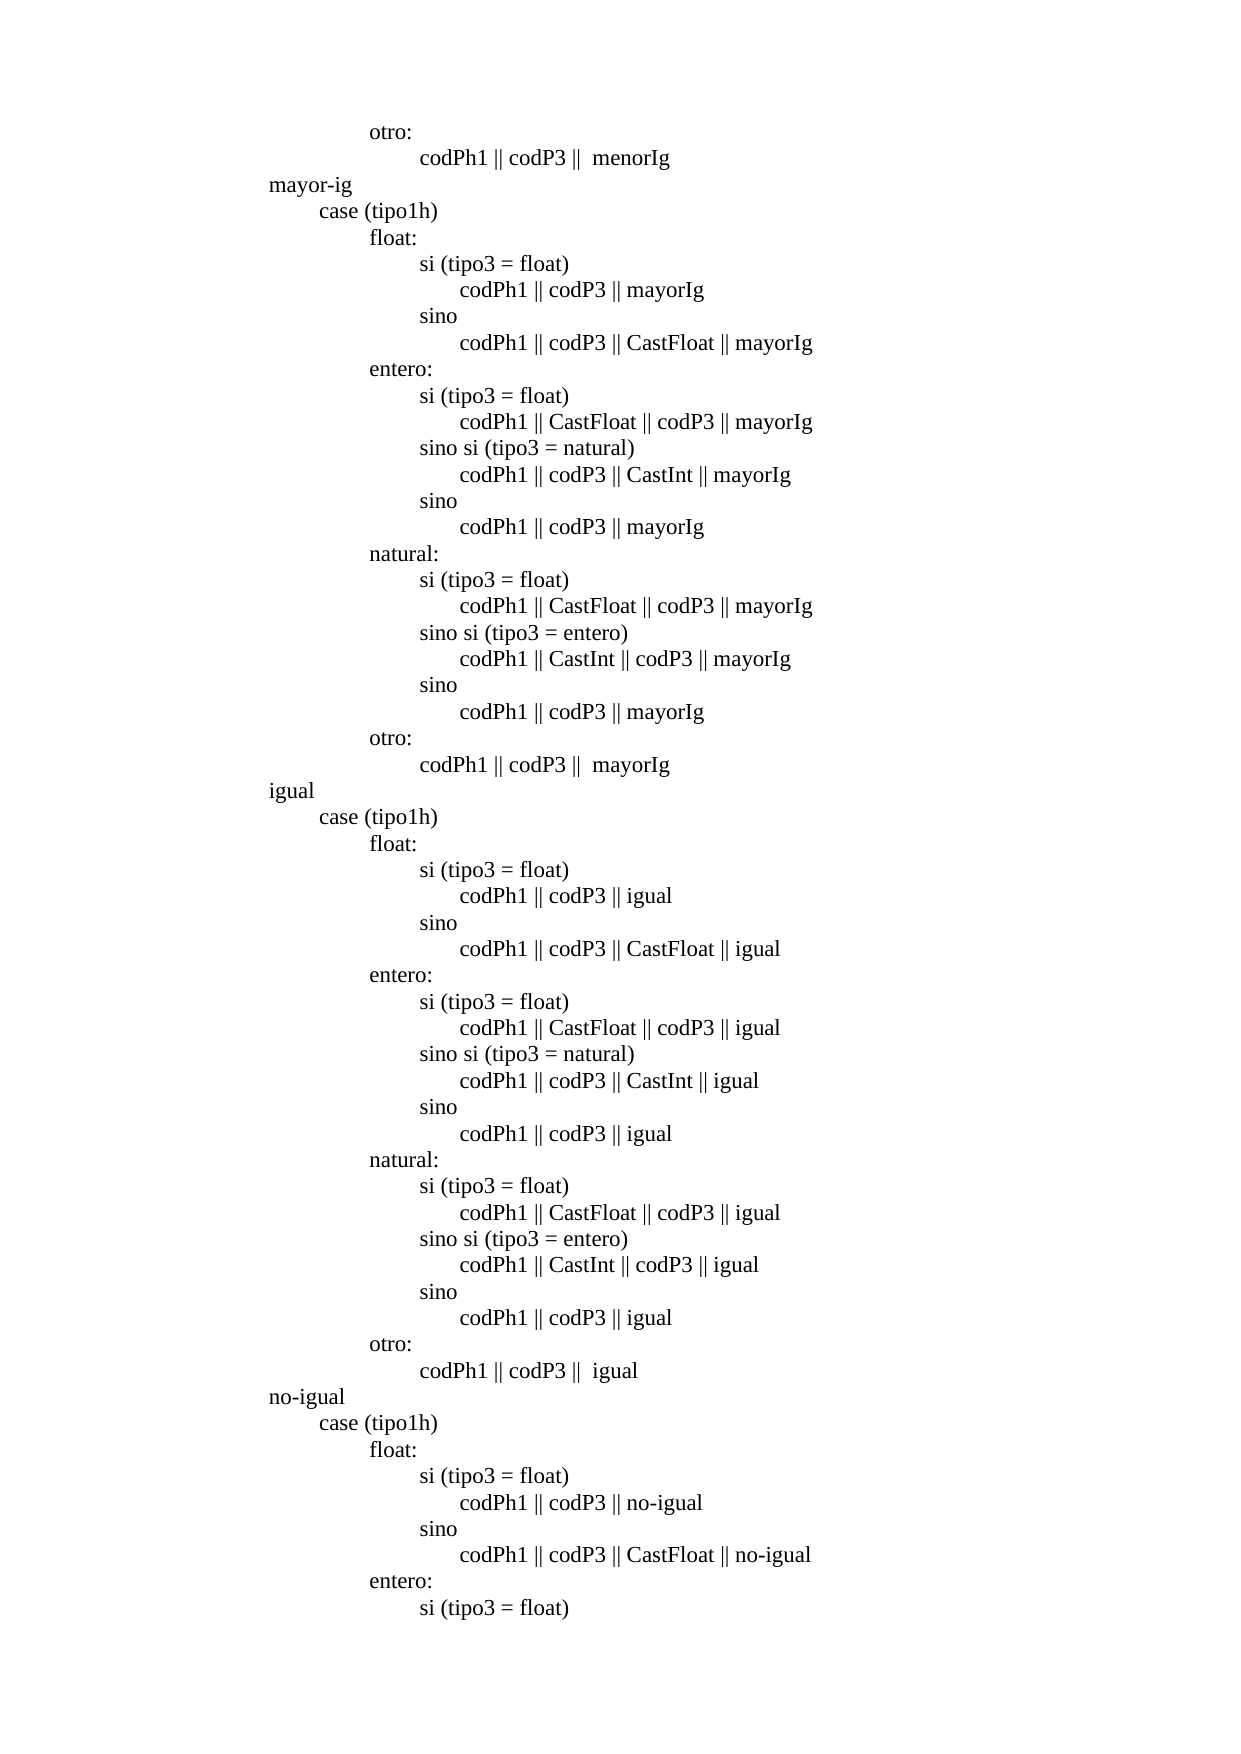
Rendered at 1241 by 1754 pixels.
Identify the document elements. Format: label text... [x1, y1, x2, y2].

text float: [118, 1436, 1122, 1462]
text codPh1 || codP3 || igual [118, 882, 1122, 909]
text sino si (tipo3 = entero) [118, 1225, 1122, 1251]
text codPh1 || codP3 || CastInt || mayorIg [118, 461, 1122, 487]
text codPh1 || codP3 || CastFloat || mayorIg [118, 329, 1122, 355]
text codPh1 || CastFloat || codP3 || igual [118, 1199, 1122, 1225]
text si (tipo3 = float) [118, 382, 1122, 408]
text si (tipo3 = float) [118, 1462, 1122, 1488]
text codPh1 || codP3 || igual [118, 1357, 1122, 1383]
text codPh1 || codP3 || mayorIg [118, 751, 1122, 777]
text codPh1 || codP3 || menorIg [118, 144, 1122, 171]
text sino si (tipo3 = natural) [118, 434, 1122, 461]
text sino [118, 909, 1122, 935]
text codPh1 || codP3 || igual [118, 1119, 1122, 1146]
text otro: [118, 724, 1122, 751]
text codPh1 || codP3 || CastFloat || igual [118, 935, 1122, 961]
text sino [118, 672, 1122, 698]
text float: [118, 830, 1122, 856]
text sino [118, 303, 1122, 329]
text codPh1 || CastFloat || codP3 || mayorIg [118, 592, 1122, 619]
text si (tipo3 = float) [118, 1594, 1122, 1620]
text codPh1 || codP3 || CastFloat || no-igual [118, 1541, 1122, 1568]
text case (tipo1h) [118, 1409, 1122, 1436]
text entero: [118, 961, 1122, 988]
text case (tipo1h) [118, 197, 1122, 223]
text codPh1 || codP3 || mayorIg [118, 513, 1122, 540]
text si (tipo3 = float) [118, 250, 1122, 276]
text entero: [118, 355, 1122, 382]
text si (tipo3 = float) [118, 1172, 1122, 1199]
text sino [118, 1093, 1122, 1119]
text codPh1 || CastFloat || codP3 || igual [118, 1014, 1122, 1041]
text no-igual [118, 1383, 1122, 1409]
text otro: [118, 1330, 1122, 1357]
text codPh1 || CastInt || codP3 || mayorIg [118, 645, 1122, 672]
text natural: [118, 1146, 1122, 1172]
text sino [118, 1515, 1122, 1541]
text codPh1 || codP3 || mayorIg [118, 276, 1122, 303]
text si (tipo3 = float) [118, 988, 1122, 1014]
text sino si (tipo3 = natural) [118, 1041, 1122, 1067]
text sino [118, 487, 1122, 513]
text codPh1 || codP3 || mayorIg [118, 698, 1122, 724]
text codPh1 || codP3 || CastInt || igual [118, 1067, 1122, 1093]
text si (tipo3 = float) [118, 566, 1122, 592]
text codPh1 || codP3 || no-igual [118, 1488, 1122, 1515]
text codPh1 || CastInt || codP3 || igual [118, 1251, 1122, 1278]
text natural: [118, 540, 1122, 566]
text codPh1 || codP3 || igual [118, 1304, 1122, 1330]
text entero: [118, 1568, 1122, 1594]
text sino [118, 1278, 1122, 1304]
text codPh1 || CastFloat || codP3 || mayorIg [118, 408, 1122, 434]
text igual [118, 777, 1122, 803]
text mayor-ig [118, 171, 1122, 197]
text sino si (tipo3 = entero) [118, 619, 1122, 645]
text si (tipo3 = float) [118, 856, 1122, 882]
text otro: [118, 118, 1122, 144]
text case (tipo1h) [118, 803, 1122, 830]
text float: [118, 223, 1122, 250]
